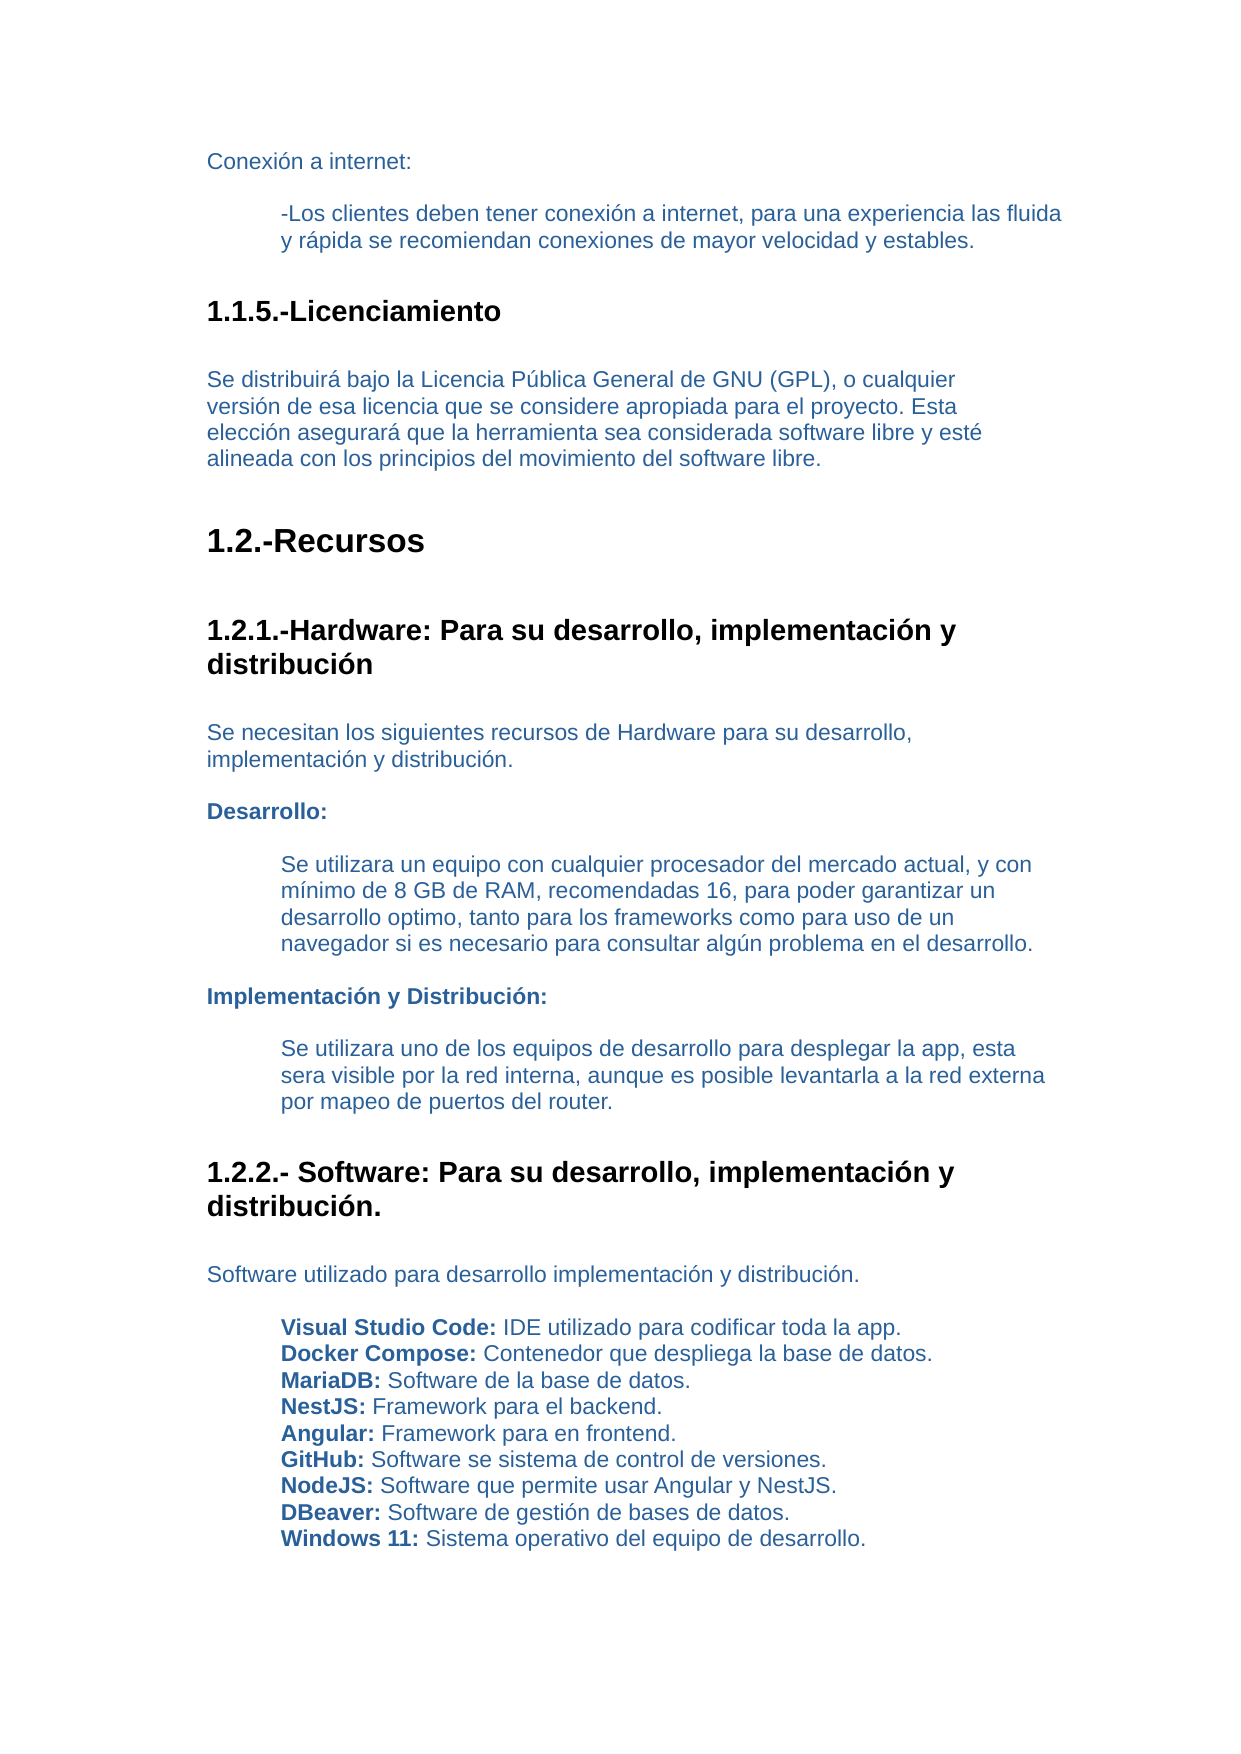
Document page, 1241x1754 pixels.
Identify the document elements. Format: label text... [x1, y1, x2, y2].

subtitle 1.2.1.-Hardware: Para su desarrollo, implementación y distribución [207, 613, 1063, 680]
text -Los clientes deben tener conexión a internet, para una experiencia las fluida y rápida se recomiendan conexiones de mayor velocidad y estables. [207, 200, 1063, 253]
text MariaDB: Software de la base de datos. [207, 1367, 1063, 1393]
text Se necesitan los siguientes recursos de Hardware para su desarrollo, implementación y distribución. [207, 719, 1063, 772]
subtitle 1.2.-Recursos [207, 521, 1063, 560]
text Angular: Framework para en frontend. [207, 1419, 1063, 1446]
text Software utilizado para desarrollo implementación y distribución. [207, 1261, 1063, 1288]
text Se utilizara uno de los equipos de desarrollo para desplegar la app, esta sera visible por la red interna, aunque es posible levantarla a la red externa por mapeo de puertos del router. [207, 1035, 1063, 1114]
text Se utilizara un equipo con cualquier procesador del mercado actual, y con mínimo de 8 GB de RAM, recomendadas 16, para poder garantizar un desarrollo optimo, tanto para los frameworks como para uso de un navegador si es necesario para consultar algún problema en el desarrollo. [207, 851, 1063, 956]
text Desarrollo: [207, 798, 1063, 824]
text GitHub: Software se sistema de control de versiones. [207, 1446, 1063, 1472]
text Windows 11: Sistema operativo del equipo de desarrollo. [207, 1525, 1063, 1551]
text Se distribuirá bajo la Licencia Pública General de GNU (GPL), o cualquier [207, 366, 1063, 393]
text alineada con los principios del movimiento del software libre. [207, 445, 1063, 472]
text Visual Studio Code: IDE utilizado para codificar toda la app. [207, 1314, 1063, 1340]
text NestJS: Framework para el backend. [207, 1393, 1063, 1419]
text NodeJS: Software que permite usar Angular y NestJS. [207, 1472, 1063, 1498]
text Docker Compose: Contenedor que despliega la base de datos. [207, 1340, 1063, 1367]
text Conexión a internet: [207, 148, 1063, 174]
text versión de esa licencia que se considere apropiada para el proyecto. Esta [207, 393, 1063, 419]
subtitle 1.2.2.- Software: Para su desarrollo, implementación y distribución. [207, 1155, 1063, 1222]
subtitle 1.1.5.-Licenciamiento [207, 294, 1063, 327]
text DBeaver: Software de gestión de bases de datos. [207, 1498, 1063, 1525]
text Implementación y Distribución: [207, 983, 1063, 1035]
text elección asegurará que la herramienta sea considerada software libre y esté [207, 419, 1063, 445]
